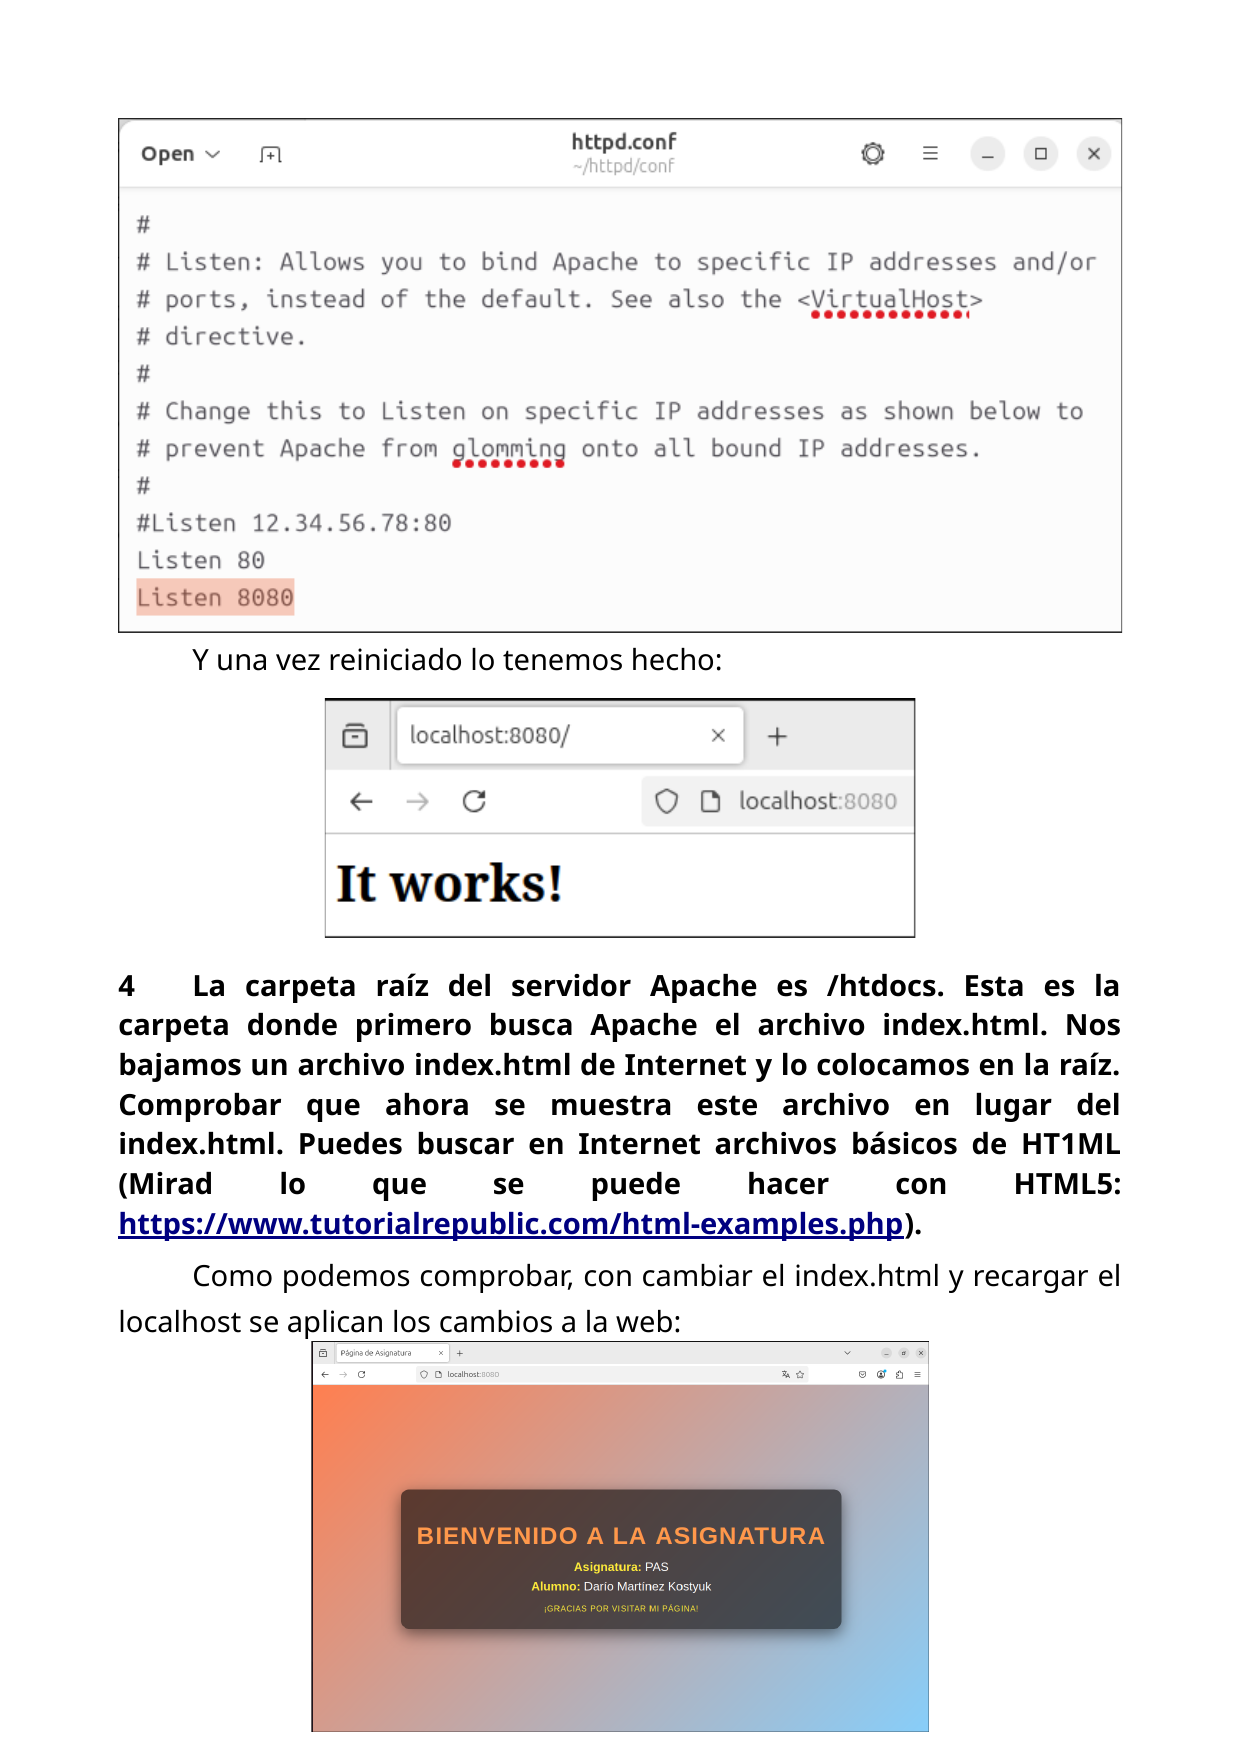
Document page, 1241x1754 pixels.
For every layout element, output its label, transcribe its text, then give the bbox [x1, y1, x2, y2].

text Y una vez reiniciado lo tenemos hecho: [118, 633, 1122, 678]
picture [324, 698, 916, 938]
picture [118, 118, 1123, 633]
subtitle La carpeta raíz del servidor Apache es /htdocs. Esta es la carpeta donde primero busca Apache el archivo index.html. Nos bajamos un archivo index.html de Internet y lo colocamos en la raíz. Comprobar que ahora se muestra este archivo en lugar del index.html. Puedes buscar en Internet archivos básicos de HT1ML (Mirad lo que se puede hacer con HTML5: https://www.tutorialrepublic.com/html-examples.php). [118, 965, 1122, 1243]
text Como podemos comprobar, con cambiar el index.html y recargar el localhost se aplican los cambios a la web: [118, 1255, 1122, 1341]
picture [311, 1341, 929, 1732]
